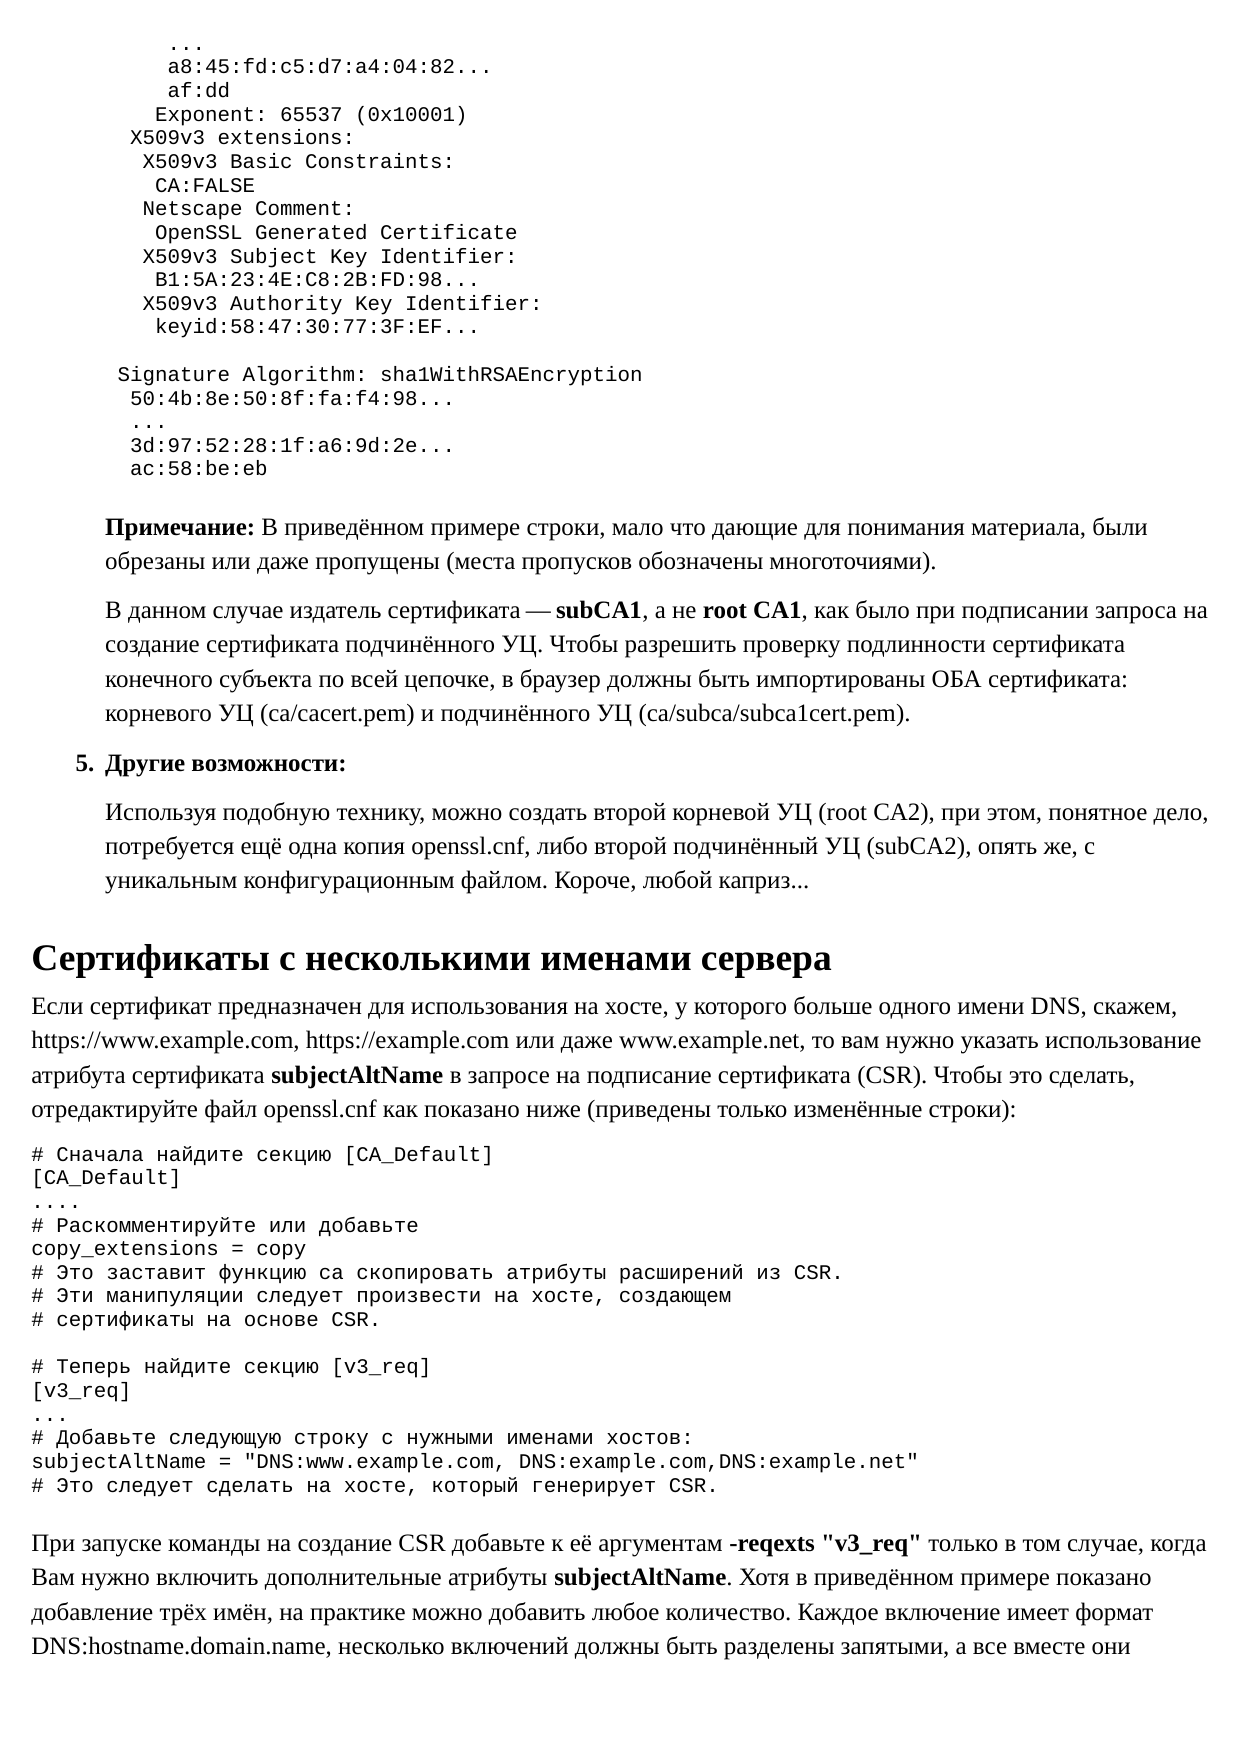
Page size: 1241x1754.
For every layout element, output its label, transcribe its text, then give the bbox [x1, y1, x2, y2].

list X509v3 Subject Key Identifier: [75, 246, 1212, 269]
list ... [75, 33, 1212, 56]
text # Это следует сделать на хосте, который генерирует CSR. [31, 1475, 1212, 1498]
text # Эти манипуляции следует произвести на хосте, создающем [31, 1286, 1212, 1309]
list Другие возможности: [75, 748, 1212, 776]
list Signature Algorithm: sha1WithRSAEncryption [75, 364, 1212, 387]
text # Это заставит функцию ca скопировать атрибуты расширений из CSR. [31, 1262, 1212, 1286]
list CA:FALSE [75, 175, 1212, 198]
subtitle Сертификаты с несколькими именами сервера [31, 936, 1212, 979]
list ac:58:be:eb [75, 458, 1212, 482]
list Exponent: 65537 (0x10001) [75, 104, 1212, 127]
list Netscape Comment: [75, 198, 1212, 222]
text [v3_req] [31, 1380, 1212, 1404]
text copy_extensions = copy [31, 1238, 1212, 1262]
text # Сначала найдите секцию [CA_Default] [31, 1144, 1212, 1167]
text .... [31, 1191, 1212, 1214]
list X509v3 Authority Key Identifier: [75, 293, 1212, 317]
list Примечание: В приведённом примере строки, мало что дающие для понимания материала, были обрезаны или даже пропущены (места пропусков обозначены многоточиями). [75, 512, 1212, 575]
list OpenSSL Generated Certificate [75, 222, 1212, 246]
text Если сертификат предназначен для использования на хосте, у которого больше одного имени DNS, скажем, https://www.example.com, https://example.com или даже www.example.net, то вам нужно указать использование атрибута сертификата subjectAltName в запросе на подписание сертификата (CSR). Чтобы это сделать, отредактируйте файл openssl.cnf как показано ниже (приведены только изменённые строки): [31, 991, 1212, 1123]
text subjectAltName = "DNS:www.example.com, DNS:example.com,DNS:example.net" [31, 1451, 1212, 1475]
text ... [31, 1404, 1212, 1427]
list 50:4b:8e:50:8f:fa:f4:98... [75, 387, 1212, 411]
list 3d:97:52:28:1f:a6:9d:2e... [75, 435, 1212, 458]
list ... [75, 411, 1212, 435]
list X509v3 Basic Constraints: [75, 151, 1212, 175]
list af:dd [75, 80, 1212, 104]
list Используя подобную технику, можно создать второй корневой УЦ (root CA2), при этом, понятное дело, потребуется ещё одна копия openssl.cnf, либо второй подчинённый УЦ (subCA2), опять же, с уникальным конфигурационным файлом. Короче, любой каприз... [75, 797, 1212, 894]
text # Теперь найдите секцию [v3_req] [31, 1356, 1212, 1380]
text # Раскомментируйте или добавьте [31, 1214, 1212, 1238]
text # Добавьте следующую строку с нужными именами хостов: [31, 1427, 1212, 1451]
text При запуске команды на создание CSR добавьте к её аргументам -reqexts "v3_req" только в том случае, когда Вам нужно включить дополнительные атрибуты subjectAltName. Хотя в приведённом примере показано добавление трёх имён, на практике можно добавить любое количество. Каждое включение имеет формат DNS:hostname.domain.name, несколько включений должны быть разделены запятыми, а все вместе они [31, 1528, 1212, 1660]
text [CA_Default] [31, 1167, 1212, 1191]
list В данном случае издатель сертификата — subCA1, а не root CA1, как было при подписании запроса на создание сертификата подчинённого УЦ. Чтобы разрешить проверку подлинности сертификата конечного субъекта по всей цепочке, в браузер должны быть импортированы ОБА сертификата: корневого УЦ (ca/cacert.pem) и подчинённого УЦ (ca/subca/subca1cert.pem). [75, 595, 1212, 727]
list a8:45:fd:c5:d7:a4:04:82... [75, 56, 1212, 80]
list B1:5A:23:4E:C8:2B:FD:98... [75, 269, 1212, 293]
list X509v3 extensions: [75, 127, 1212, 151]
list keyid:58:47:30:77:3F:EF... [75, 317, 1212, 340]
text # сертификаты на основе CSR. [31, 1309, 1212, 1333]
